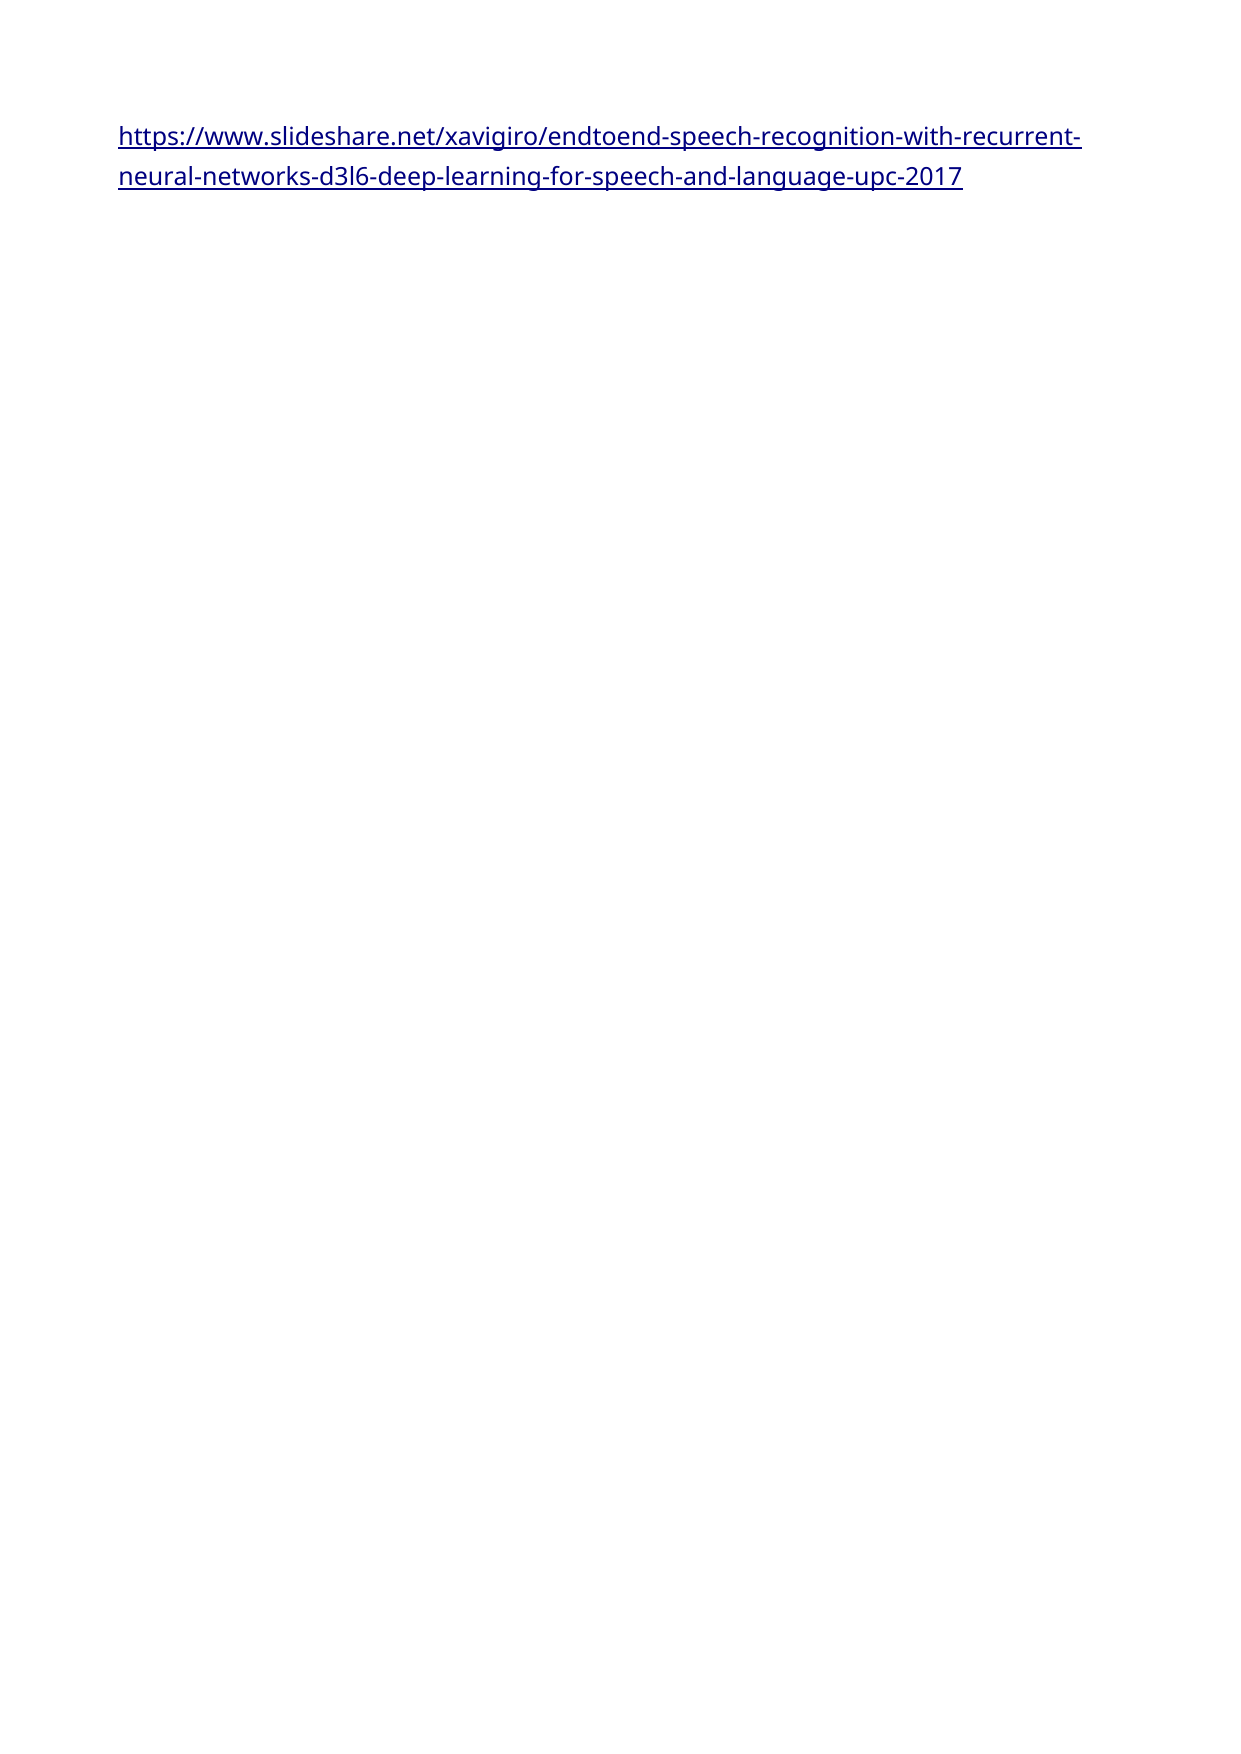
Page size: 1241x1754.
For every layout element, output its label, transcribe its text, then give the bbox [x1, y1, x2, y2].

text https://www.slideshare.net/xavigiro/endtoend-speech-recognition-with-recurrent-neural-networks-d3l6-deep-learning-for-speech-and-language-upc-2017 [118, 118, 1122, 193]
